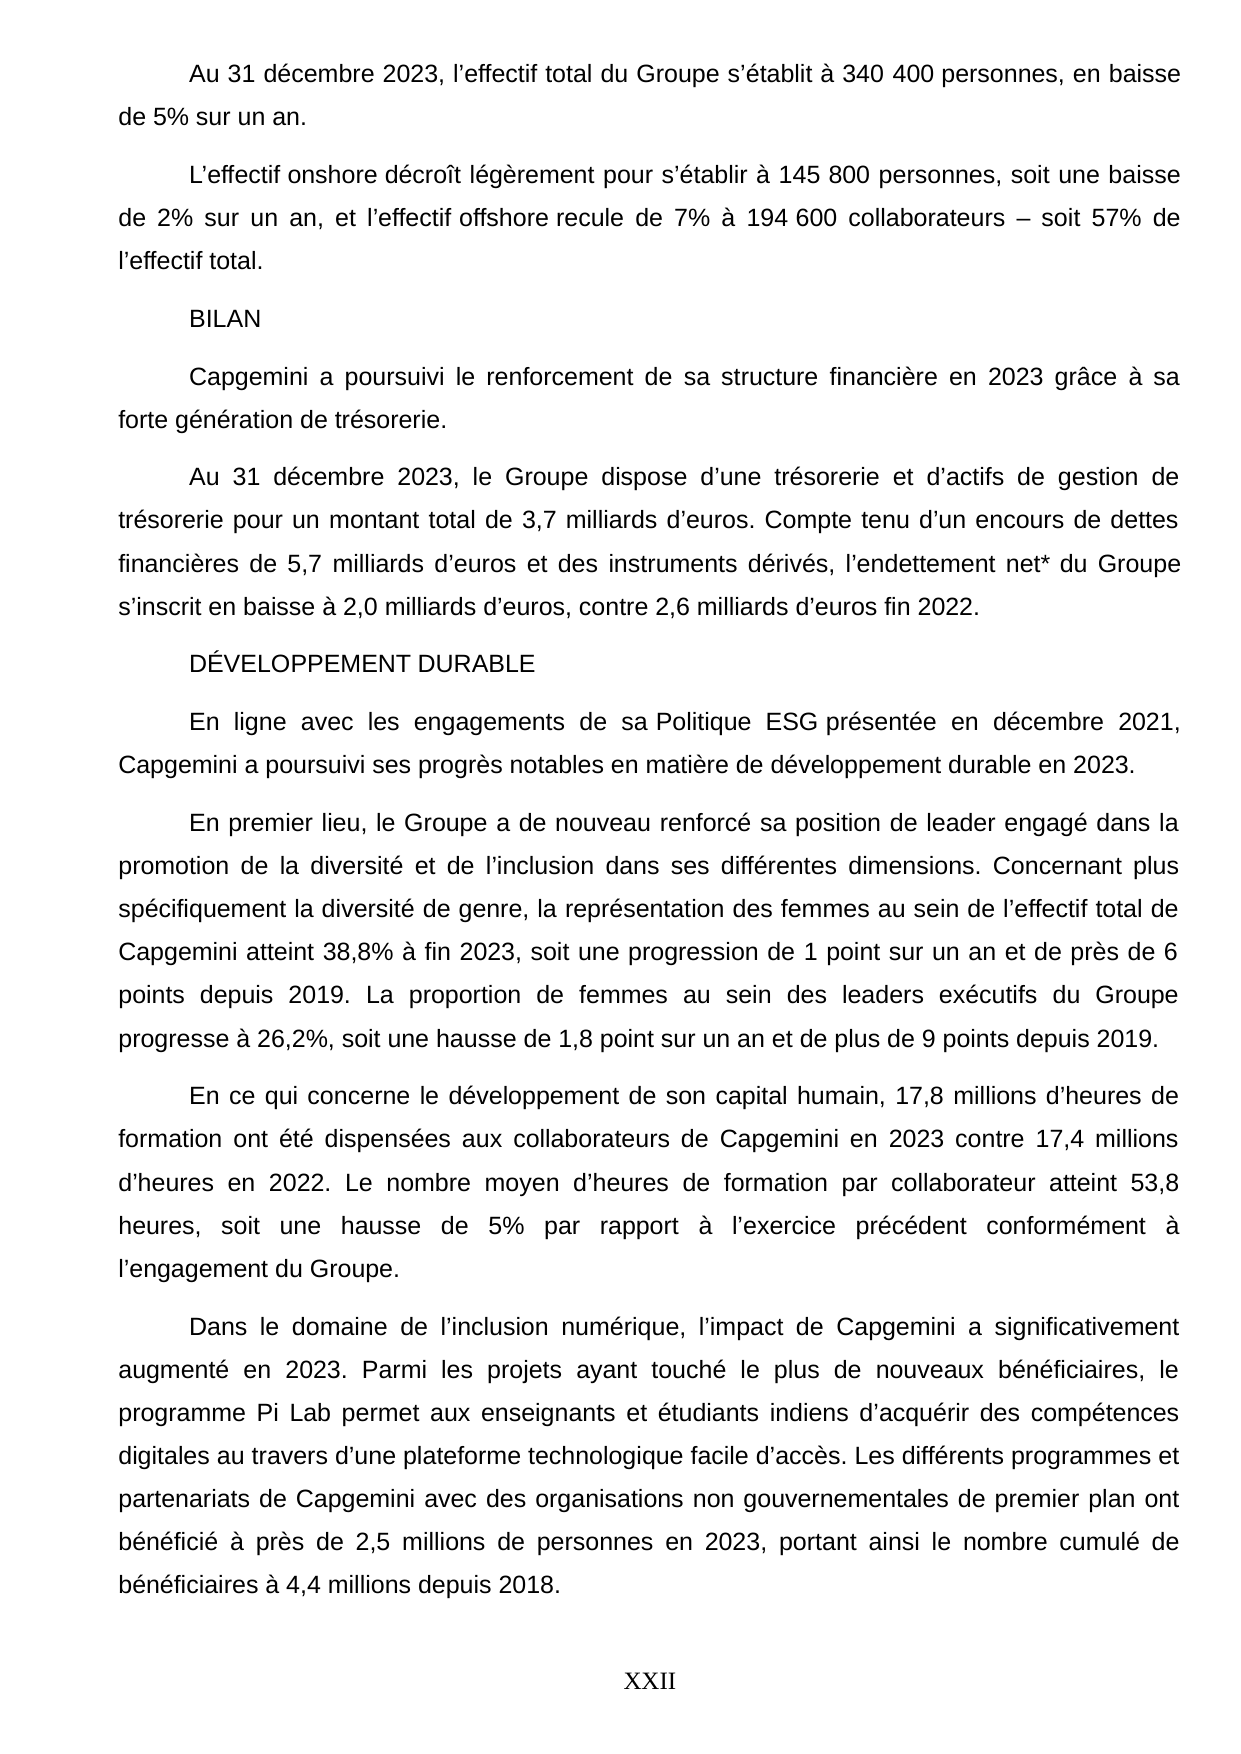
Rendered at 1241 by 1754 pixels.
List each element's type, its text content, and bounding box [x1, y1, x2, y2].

text DÉVELOPPEMENT DURABLE [118, 649, 1181, 678]
text Capgemini a poursuivi le renforcement de sa structure financière en 2023 grâce à sa forte génération de trésorerie. [118, 362, 1181, 433]
text Au 31 décembre 2023, l’effectif total du Groupe s’établit à 340 400 personnes, en baisse de 5% sur un an. [118, 59, 1181, 131]
text En ligne avec les engagements de sa Politique ESG présentée en décembre 2021, Capgemini a poursuivi ses progrès notables en matière de développement durable en 2023. [118, 707, 1181, 779]
text En ce qui concerne le développement de son capital humain, 17,8 millions d’heures de formation ont été dispensées aux collaborateurs de Capgemini en 2023 contre 17,4 millions d’heures en 2022. Le nombre moyen d’heures de formation par collaborateur atteint 53,8 heures, soit une hausse de 5% par rapport à l’exercice précédent conformément à l’engagement du Groupe. [118, 1081, 1181, 1283]
text Au 31 décembre 2023, le Groupe dispose d’une trésorerie et d’actifs de gestion de trésorerie pour un montant total de 3,7 milliards d’euros. Compte tenu d’un encours de dettes financières de 5,7 milliards d’euros et des instruments dérivés, l’endettement net* du Groupe s’inscrit en baisse à 2,0 milliards d’euros, contre 2,6 milliards d’euros fin 2022. [118, 462, 1181, 621]
text Dans le domaine de l’inclusion numérique, l’impact de Capgemini a significativement augmenté en 2023. Parmi les projets ayant touché le plus de nouveaux bénéficiaires, le programme Pi Lab permet aux enseignants et étudiants indiens d’acquérir des compétences digitales au travers d’une plateforme technologique facile d’accès. Les différents programmes et partenariats de Capgemini avec des organisations non gouvernementales de premier plan ont bénéficié à près de 2,5 millions de personnes en 2023, portant ainsi le nombre cumulé de bénéficiaires à 4,4 millions depuis 2018. [118, 1312, 1181, 1599]
text BILAN [118, 304, 1181, 333]
text En premier lieu, le Groupe a de nouveau renforcé sa position de leader engagé dans la promotion de la diversité et de l’inclusion dans ses différentes dimensions. Concernant plus spécifiquement la diversité de genre, la représentation des femmes au sein de l’effectif total de Capgemini atteint 38,8% à fin 2023, soit une progression de 1 point sur un an et de près de 6 points depuis 2019. La proportion de femmes au sein des leaders exécutifs du Groupe progresse à 26,2%, soit une hausse de 1,8 point sur un an et de plus de 9 points depuis 2019. [118, 808, 1181, 1052]
text L’effectif onshore décroît légèrement pour s’établir à 145 800 personnes, soit une baisse de 2% sur un an, et l’effectif offshore recule de 7% à 194 600 collaborateurs – soit 57% de l’effectif total. [118, 160, 1181, 275]
